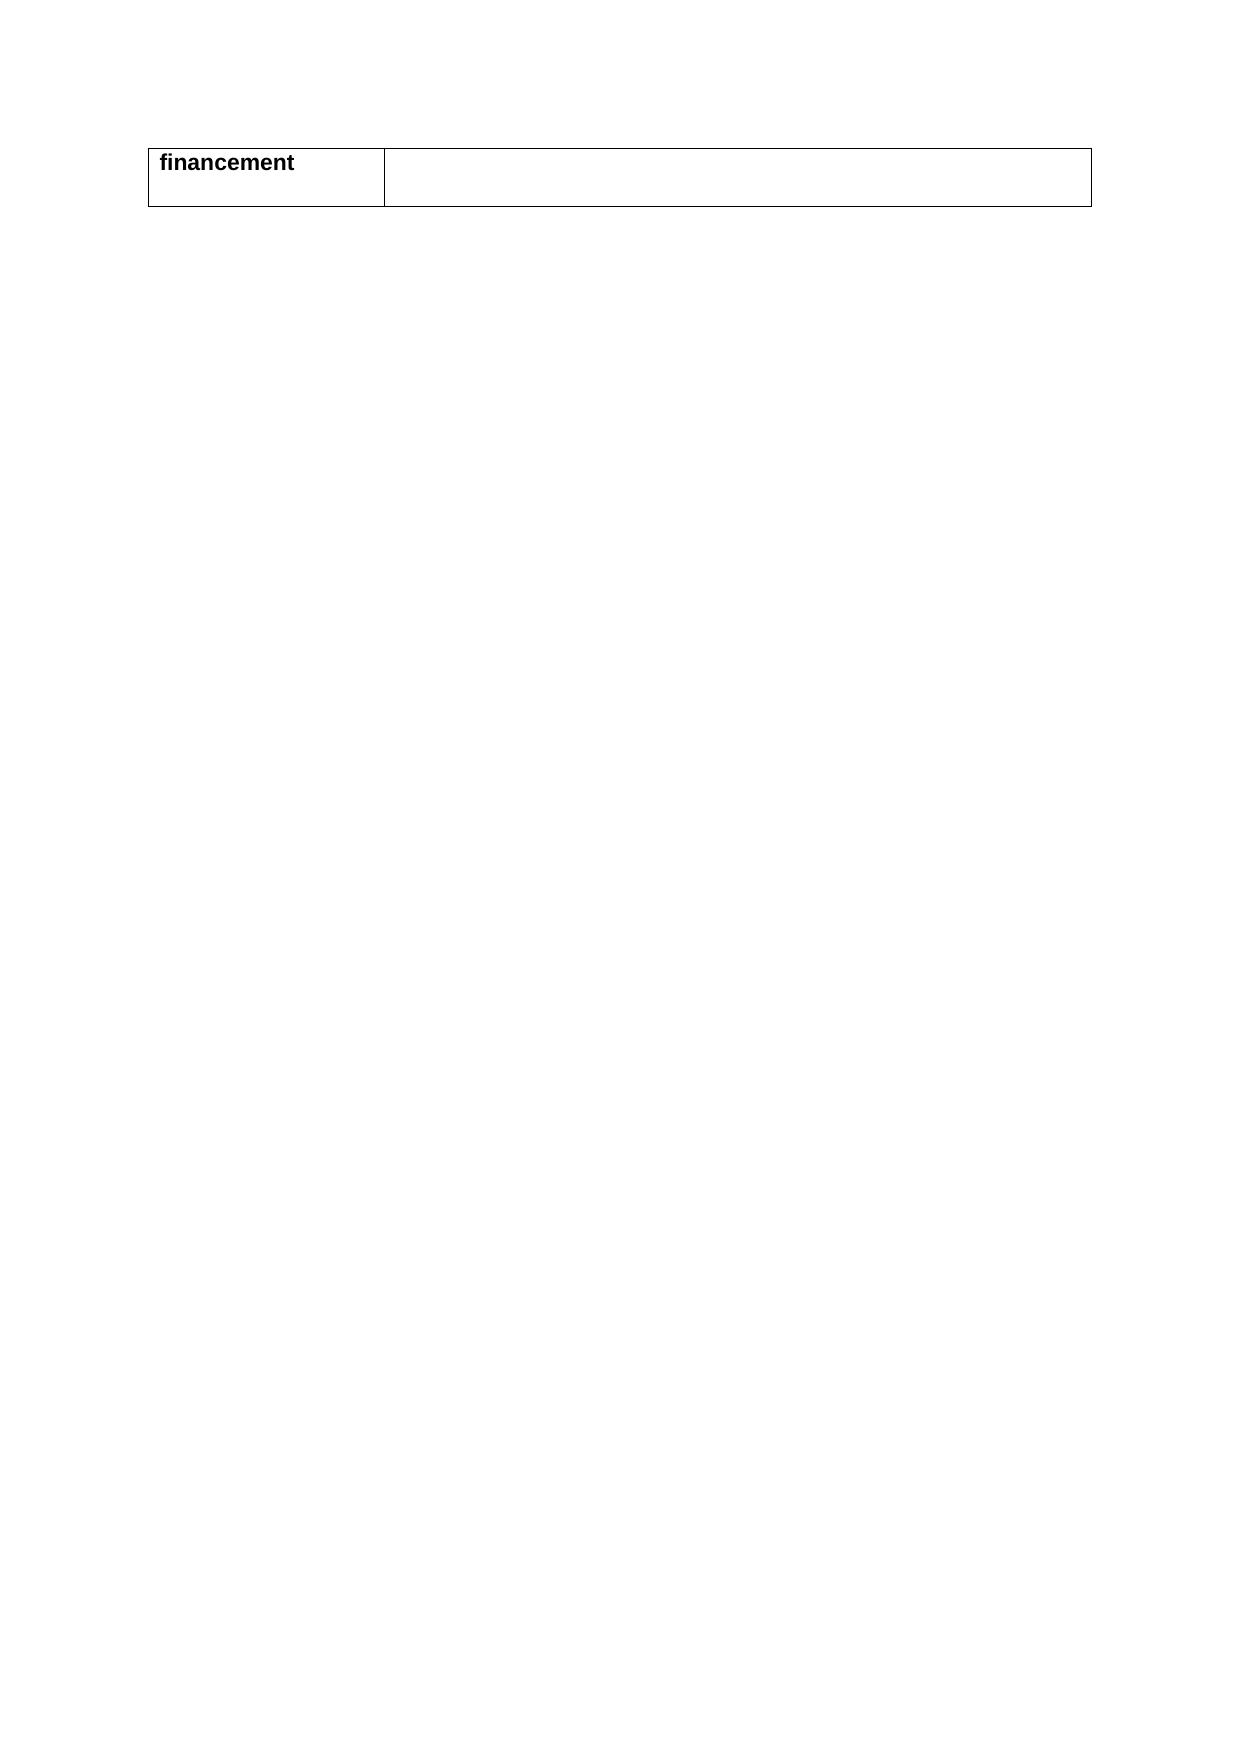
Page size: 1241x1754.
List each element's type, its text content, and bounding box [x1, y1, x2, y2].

table_cell [385, 149, 1091, 206]
table_cell financement [149, 149, 384, 206]
